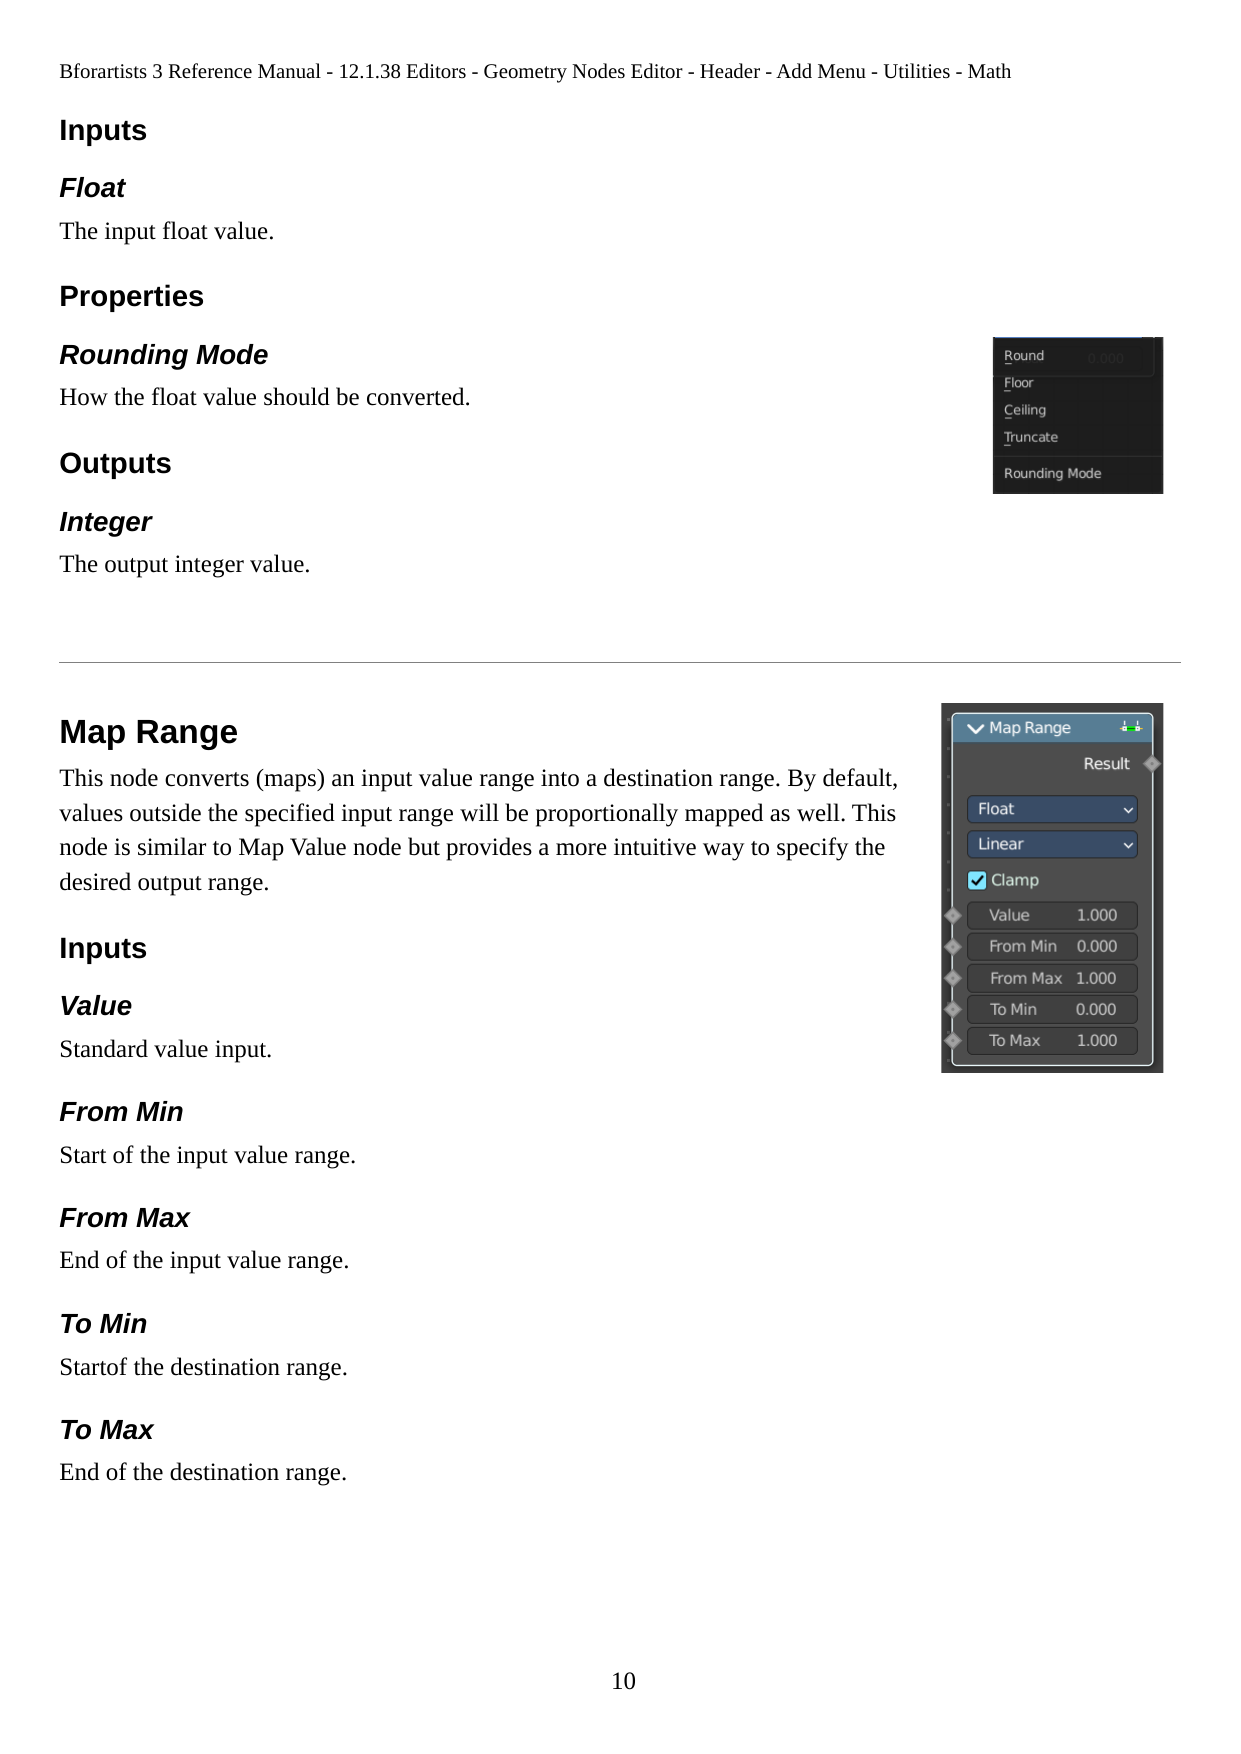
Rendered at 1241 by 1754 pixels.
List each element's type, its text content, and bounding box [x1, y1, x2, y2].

subtitle Map Range [59, 712, 941, 751]
subtitle Value [59, 989, 941, 1021]
text Start of the input value range. [59, 1140, 1181, 1168]
picture [992, 337, 1164, 494]
text The input float value. [59, 216, 1181, 244]
text How the float value should be converted. [59, 382, 992, 411]
subtitle [1164, 338, 1181, 370]
subtitle Outputs [59, 446, 992, 480]
subtitle Rounding Mode [59, 338, 992, 370]
subtitle Inputs [59, 113, 1181, 146]
text Startof the destination range. [59, 1352, 1181, 1380]
subtitle Inputs [59, 931, 941, 964]
subtitle From Max [59, 1201, 1181, 1233]
subtitle Float [59, 171, 1181, 203]
text The output integer value. [59, 549, 1181, 578]
picture [941, 703, 1164, 1073]
subtitle To Max [59, 1413, 1181, 1445]
subtitle [1164, 989, 1181, 1021]
subtitle [1164, 446, 1181, 480]
text End of the input value range. [59, 1246, 1181, 1274]
subtitle [1164, 712, 1181, 751]
subtitle Properties [59, 279, 1181, 313]
text End of the destination range. [59, 1457, 1181, 1486]
text [1164, 1034, 1181, 1062]
text This node converts (maps) an input value range into a destination range. By default, values outside the specified input range will be proportionally mapped as well. This node is similar to Map Value node but provides a more intuitive way to specify the desired output range. [59, 763, 941, 896]
subtitle Integer [59, 505, 1181, 537]
subtitle From Min [59, 1095, 1181, 1127]
subtitle To Min [59, 1307, 1181, 1339]
subtitle [1164, 931, 1181, 964]
text Standard value input. [59, 1034, 941, 1062]
